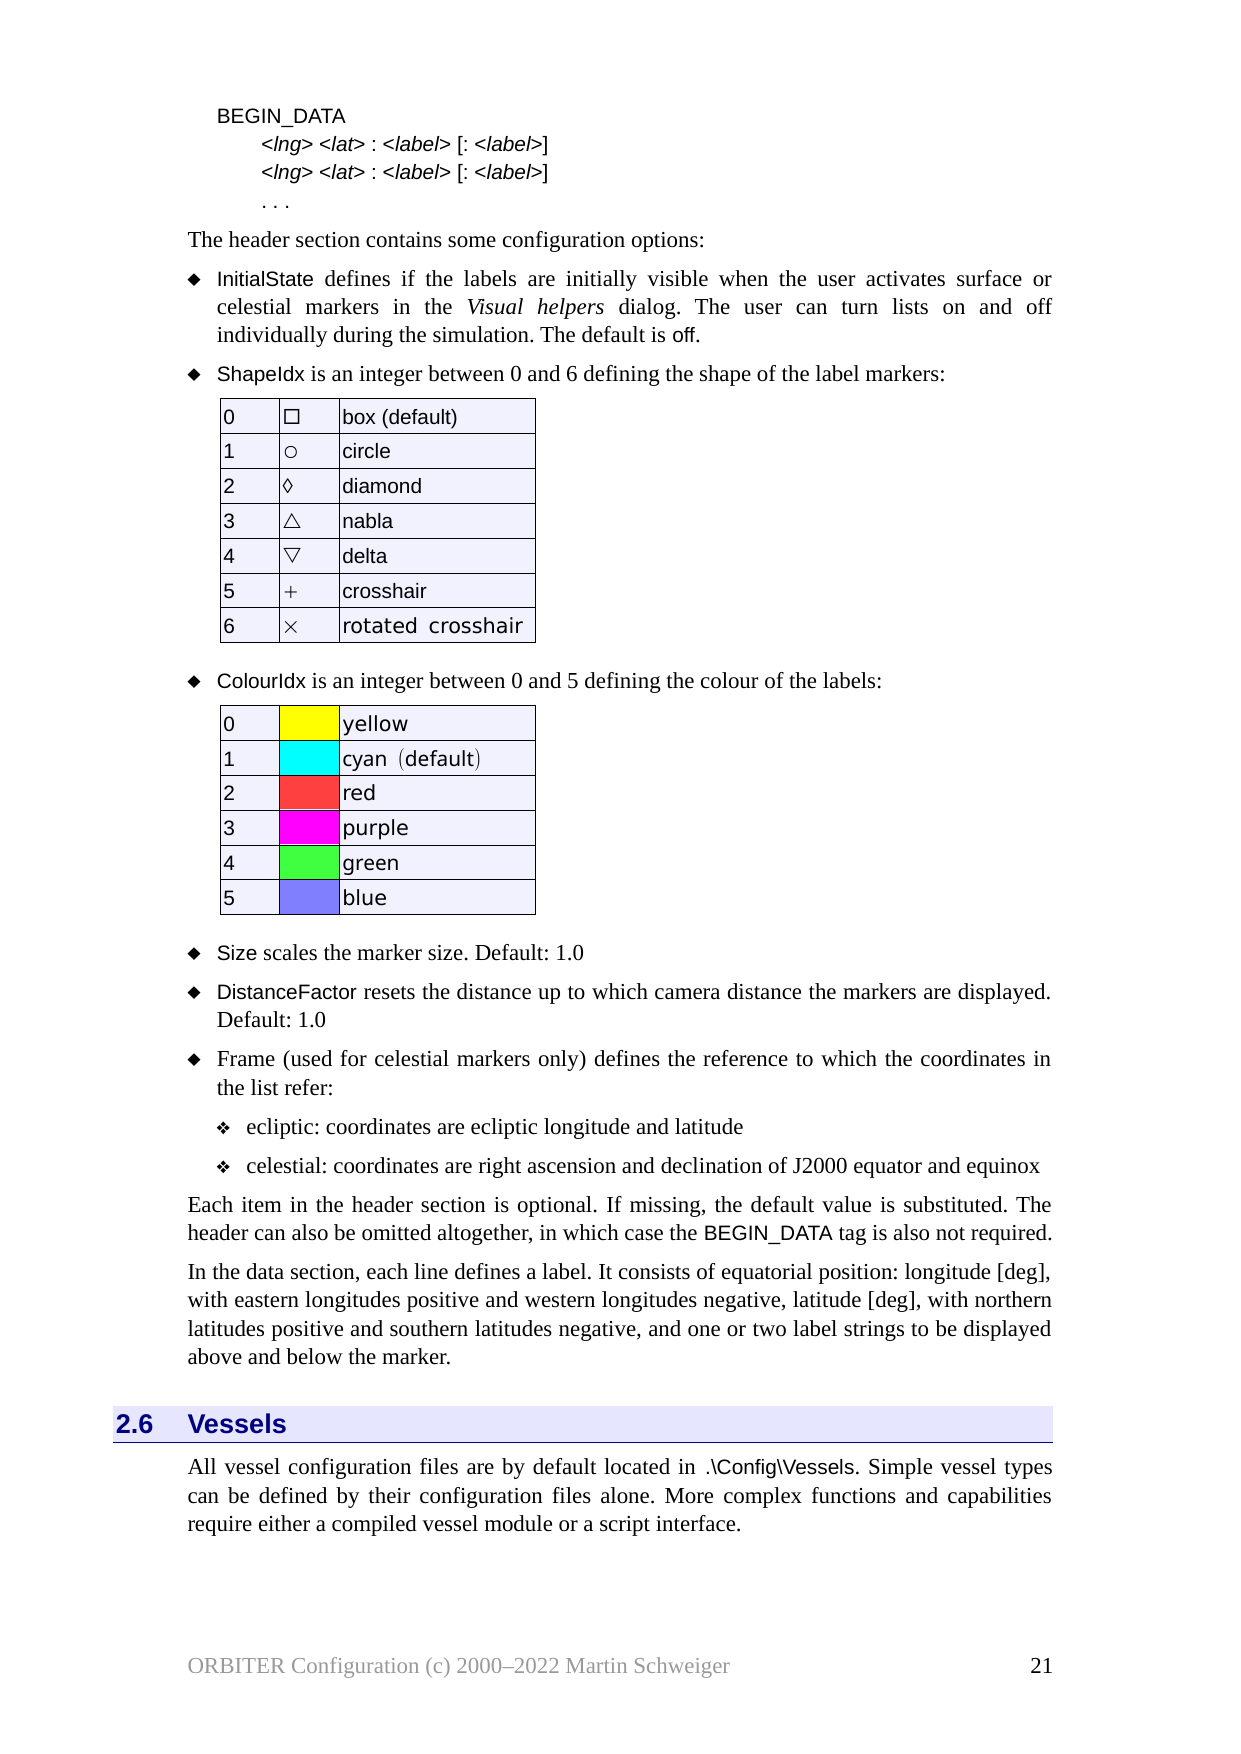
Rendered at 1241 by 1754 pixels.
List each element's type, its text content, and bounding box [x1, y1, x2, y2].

table_cell ◊ [280, 469, 339, 503]
table_cell 4 [221, 539, 279, 572]
table_cell ▽ [280, 539, 339, 572]
table_cell 5 [221, 880, 279, 914]
list InitialState defines if the labels are initially visible when the user activates surface or celestial markers in the Visual helpers dialog. The user can turn lists on and off individually during the simulation. The default is off. [187, 263, 1053, 348]
text . . . [217, 185, 1053, 214]
table_cell [280, 811, 339, 844]
text Each item in the header section is optional. If missing, the default value is substituted. The header can also be omitted altogether, in which case the BEGIN_DATA tag is also not required. [187, 1189, 1053, 1246]
table_cell 3 [221, 504, 279, 537]
table_header yellow [340, 706, 535, 740]
table_header box (default) [340, 399, 535, 433]
table_cell △ [280, 504, 339, 537]
text In the data section, each line defines a label. It consists of equatorial position: longitude [deg], with eastern longitudes positive and western longitudes negative, latitude [deg], with northern latitudes positive and southern latitudes negative, and one or two label strings to be displayed above and below the marker. [187, 1257, 1053, 1370]
table_cell delta [340, 539, 535, 572]
table_cell diamond [340, 469, 535, 503]
table_header 0 [221, 706, 279, 740]
table_cell  [280, 608, 339, 642]
list DistanceFactor resets the distance up to which camera distance the markers are displayed. Default: 1.0 [187, 977, 1053, 1034]
table_cell [280, 880, 339, 914]
table_cell [280, 741, 339, 775]
table_header 0 [221, 399, 279, 433]
text <lng> <lat> : <label> [: <label>] [217, 157, 1053, 185]
table_cell  [280, 574, 339, 607]
list Frame (used for celestial markers only) defines the reference to which the coordinates in the list refer: [187, 1044, 1053, 1101]
table_cell 5 [221, 574, 279, 607]
table_cell crosshair [340, 574, 535, 607]
text The header section contains some configuration options: [187, 224, 1053, 253]
table_cell 4 [221, 846, 279, 879]
list ShapeIdx is an integer between 0 and 6 defining the shape of the label markers: [187, 359, 1053, 387]
table_cell blue [340, 880, 535, 914]
table_cell green [340, 846, 535, 879]
table_header  [280, 399, 339, 433]
table_cell [280, 846, 339, 879]
text All vessel configuration files are by default located in .\Config\Vessels. Simple vessel types can be defined by their configuration files alone. More complex functions and capabilities require either a compiled vessel module or a script interface. [187, 1452, 1053, 1537]
table_cell 1 [221, 741, 279, 775]
table_cell cyan (default) [340, 741, 535, 775]
list ColourIdx is an integer between 0 and 5 defining the colour of the labels: [187, 666, 1053, 694]
subtitle Vessels [113, 1406, 1053, 1442]
table_cell 6 [221, 608, 279, 642]
list celestial: coordinates are right ascension and declination of J2000 equator and equinox [217, 1151, 1053, 1179]
table_cell rotated crosshair [340, 608, 535, 642]
table_cell [280, 776, 339, 809]
table_cell 2 [221, 776, 279, 809]
list Size scales the marker size. Default: 1.0 [187, 938, 1053, 966]
table_cell 3 [221, 811, 279, 844]
table_cell ○ [280, 434, 339, 468]
table_cell red [340, 776, 535, 809]
text BEGIN_DATA [217, 100, 1053, 129]
table_cell 2 [221, 469, 279, 503]
table_cell purple [340, 811, 535, 844]
table_cell nabla [340, 504, 535, 537]
table_cell 1 [221, 434, 279, 468]
list ecliptic: coordinates are ecliptic longitude and latitude [217, 1112, 1053, 1140]
table_header [280, 706, 339, 740]
table_cell circle [340, 434, 535, 468]
text <lng> <lat> : <label> [: <label>] [217, 129, 1053, 157]
